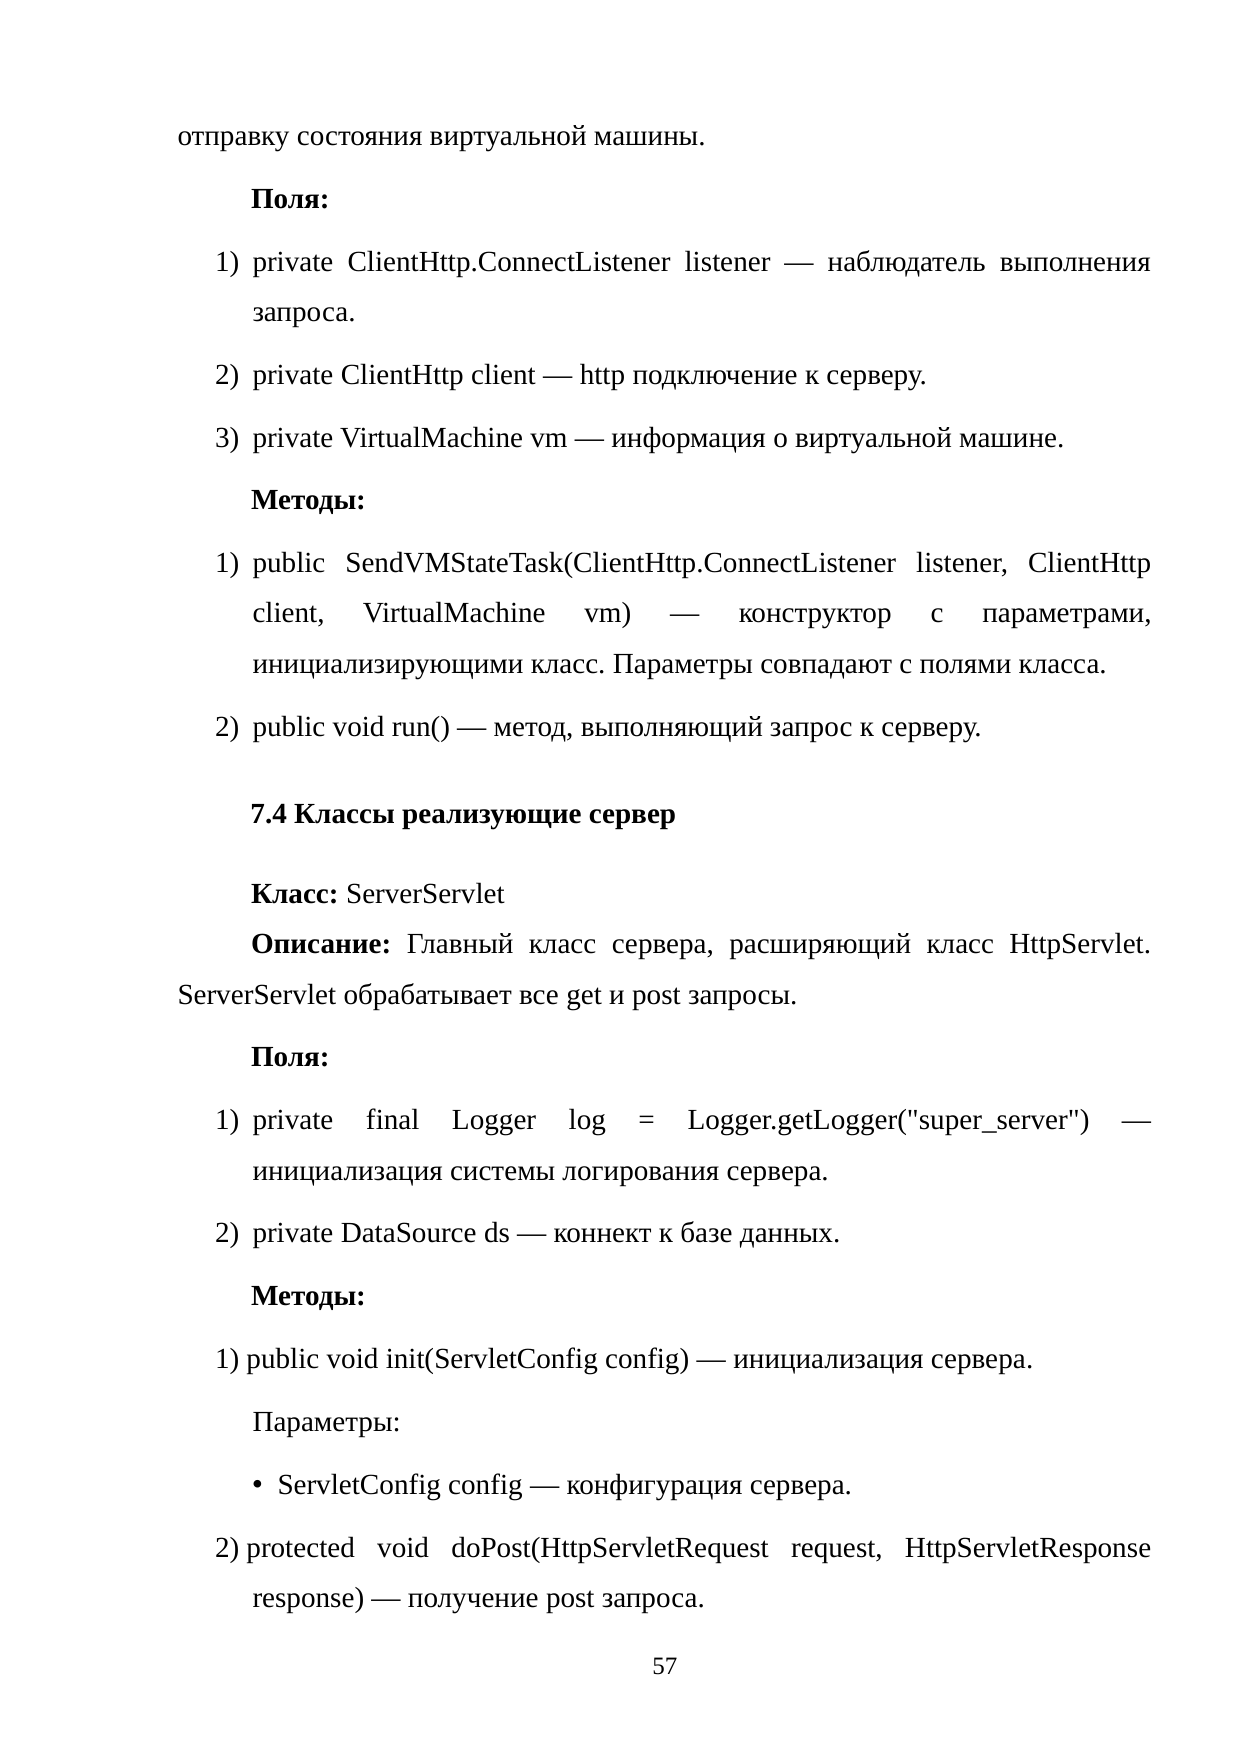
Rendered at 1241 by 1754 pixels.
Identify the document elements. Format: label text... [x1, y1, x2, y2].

text Поля: [177, 181, 1152, 214]
list public void init(ServletConfig config) — инициализация сервера. [215, 1341, 1152, 1375]
text Поля: [177, 1039, 1152, 1073]
list private DataSource ds — коннект к базе данных. [215, 1216, 1152, 1249]
list private ClientHttp client — http подключение к серверу. [215, 357, 1152, 390]
text Методы: [177, 482, 1152, 516]
list public void run() — метод, выполняющий запрос к серверу. [215, 709, 1152, 742]
list Параметры: [215, 1404, 1152, 1437]
list ServletConfig config — конфигурация сервера. [252, 1467, 1152, 1500]
subtitle 7.4 Классы реализующие сервер [177, 797, 1152, 830]
text отправку состояния виртуальной машины. [177, 118, 1152, 152]
list protected void doPost(HttpServletRequest request, HttpServletResponse response) — получение post запроса. [215, 1530, 1152, 1613]
text Класс: ServerServlet [177, 876, 1152, 910]
list private ClientHttp.ConnectListener listener — наблюдатель выполнения запроса. [215, 244, 1152, 328]
text Описание: Главный класс сервера, расширяющий класс HttpServlet. ServerServlet обрабатывает все get и post запросы. [177, 926, 1152, 1010]
text Методы: [177, 1278, 1152, 1312]
list public SendVMStateTask(ClientHttp.ConnectListener listener, ClientHttp client, VirtualMachine vm) — конструктор с параметрами, инициализирующими класс. Параметры совпадают с полями класса. [215, 545, 1152, 679]
list private VirtualMachine vm — информация о виртуальной машине. [215, 420, 1152, 453]
list private final Logger log = Logger.getLogger("super_server") — инициализация системы логирования сервера. [215, 1102, 1152, 1186]
